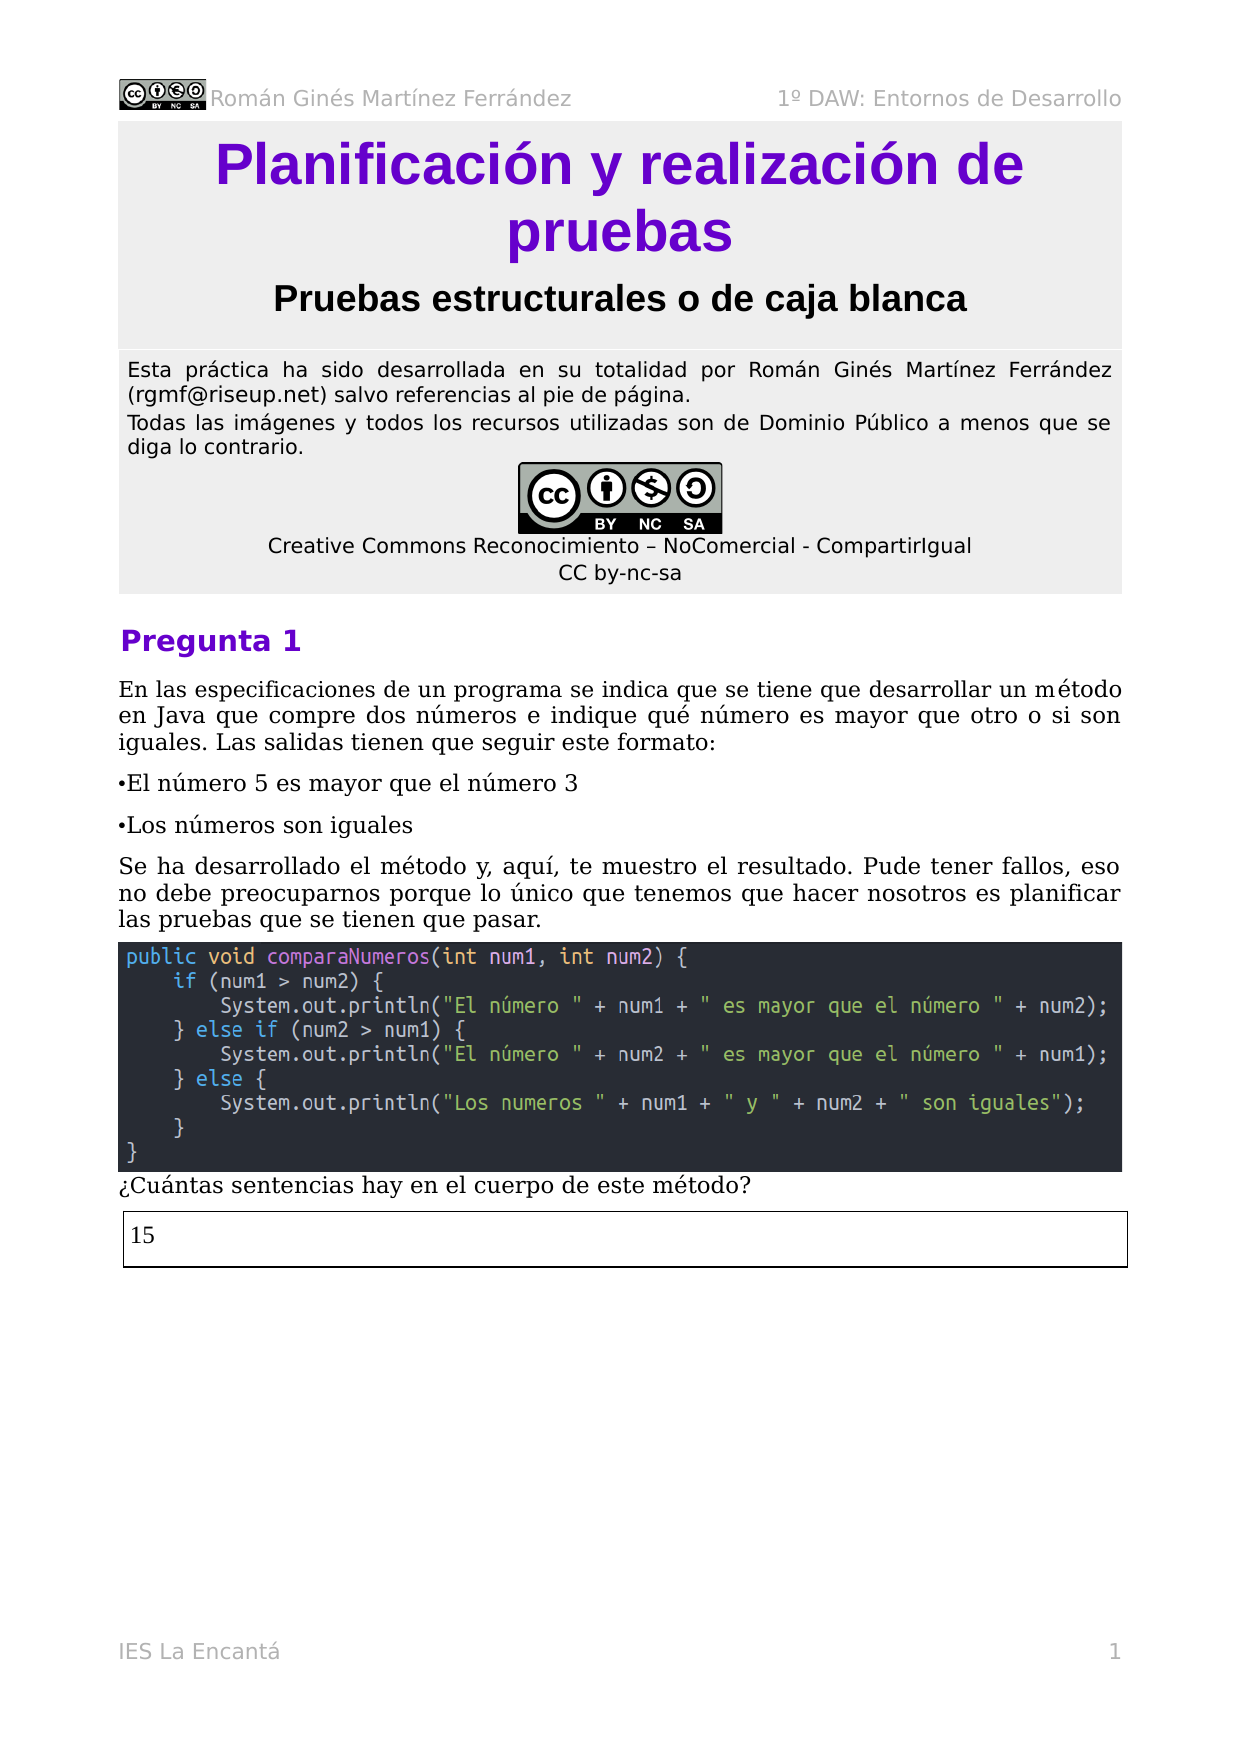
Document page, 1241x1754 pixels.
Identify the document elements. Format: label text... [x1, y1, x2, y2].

text Esta práctica ha sido desarrollada en su totalidad por Román Ginés Martínez Ferrández (rgmf@riseup.net) salvo referencias al pie de página. [119, 350, 1122, 402]
text ¿Cuántas sentencias hay en el cuerpo de este método? [118, 1172, 1122, 1199]
text Creative Commons Reconocimiento – NoComercial - CompartirIgual [119, 453, 1122, 552]
text Pregunta 1 [118, 622, 1122, 660]
text CC by-nc-sa [119, 552, 1122, 594]
text Pruebas estructurales o de caja blanca [118, 270, 1122, 326]
list El número 5 es mayor que el número 3 [118, 770, 1122, 797]
text Se ha desarrollado el método y, aquí, te muestro el resultado. Pude tener fallos, eso no debe preocuparnos porque lo único que tenemos que hacer nosotros es planificar las pruebas que se tienen que pasar. [118, 853, 1122, 933]
text Planificación y realización de pruebas [118, 122, 1122, 264]
text Todas las imágenes y todos los recursos utilizadas son de Dominio Público a menos que se diga lo contrario. [119, 402, 1122, 453]
table_header 15 [124, 1212, 1127, 1266]
list Los números son iguales [118, 812, 1122, 838]
text En las especificaciones de un programa se indica que se tiene que desarrollar un método en Java que compre dos números e indique qué número es mayor que otro o si son iguales. Las salidas tienen que seguir este formato: [118, 676, 1122, 756]
